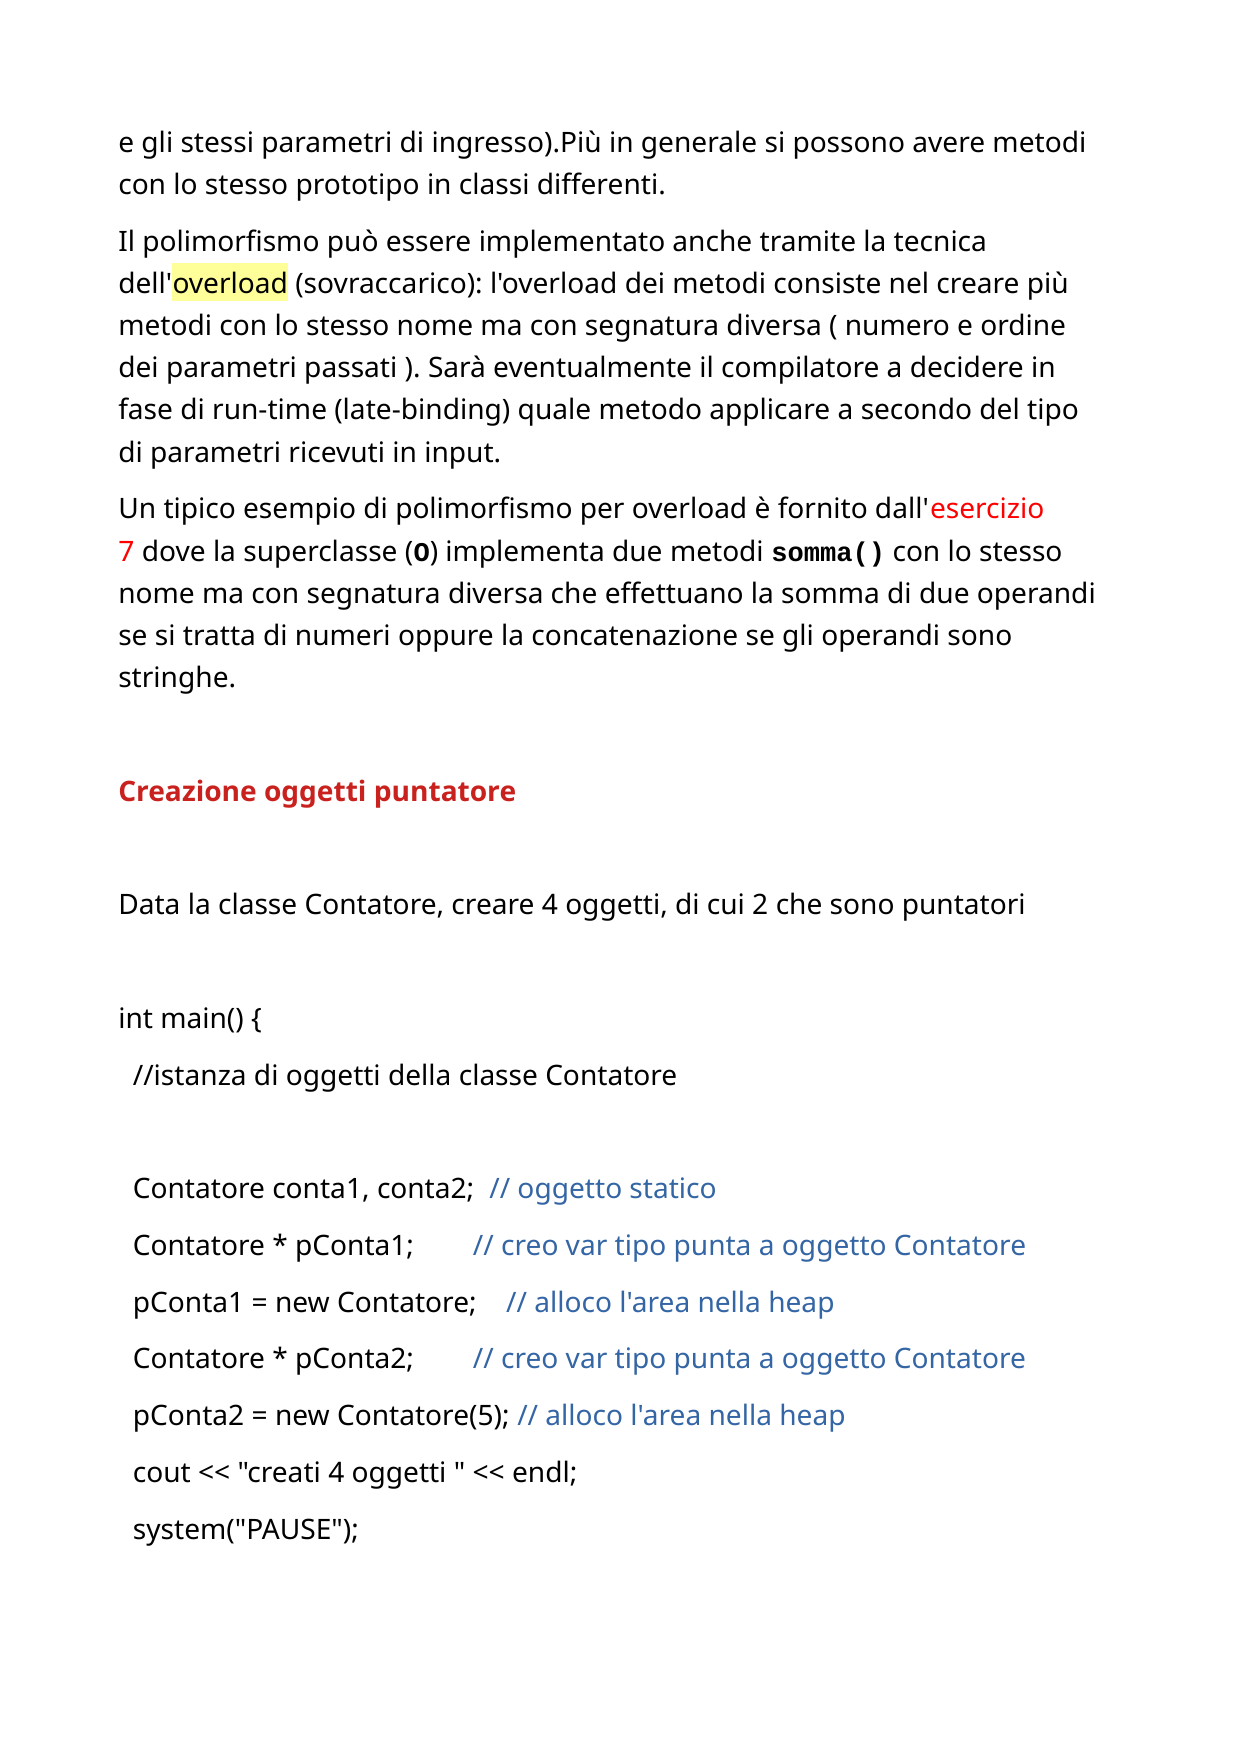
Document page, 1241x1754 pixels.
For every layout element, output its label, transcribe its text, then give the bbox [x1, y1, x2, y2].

text Contatore * pConta1; // creo var tipo punta a oggetto Contatore [118, 1221, 1106, 1263]
text Il polimorfismo può essere implementato anche tramite la tecnica dell'overload (sovraccarico): l'overload dei metodi consiste nel creare più metodi con lo stesso nome ma con segnatura diversa ( numero e ordine dei parametri passati ). Sarà eventualmente il compilatore a decidere in fase di run-time (late-binding) quale metodo applicare a secondo del tipo di parametri ricevuti in input. [118, 217, 1106, 470]
text int main() { [118, 994, 1106, 1036]
text Contatore * pConta2; // creo var tipo punta a oggetto Contatore [118, 1335, 1106, 1377]
text Creazione oggetti puntatore [118, 767, 1106, 809]
text pConta1 = new Contatore; // alloco l'area nella heap [118, 1278, 1106, 1320]
text cout << "creati 4 oggetti " << endl; [118, 1448, 1106, 1491]
text Un tipico esempio di polimorfismo per overload è fornito dall'esercizio 7 dove la superclasse (O) implementa due metodi somma() con lo stesso nome ma con segnatura diversa che effettuano la somma di due operandi se si tratta di numeri oppure la concatenazione se gli operandi sono stringhe. [118, 485, 1106, 696]
text Data la classe Contatore, creare 4 oggetti, di cui 2 che sono puntatori [118, 881, 1106, 923]
text //istanza di oggetti della classe Contatore [118, 1051, 1106, 1093]
text system("PAUSE"); [118, 1505, 1106, 1547]
text e gli stessi parametri di ingresso).Più in generale si possono avere metodi con lo stesso prototipo in classi differenti. [118, 118, 1106, 202]
text Contatore conta1, conta2; // oggetto statico [118, 1164, 1106, 1207]
text pConta2 = new Contatore(5); // alloco l'area nella heap [118, 1392, 1106, 1434]
